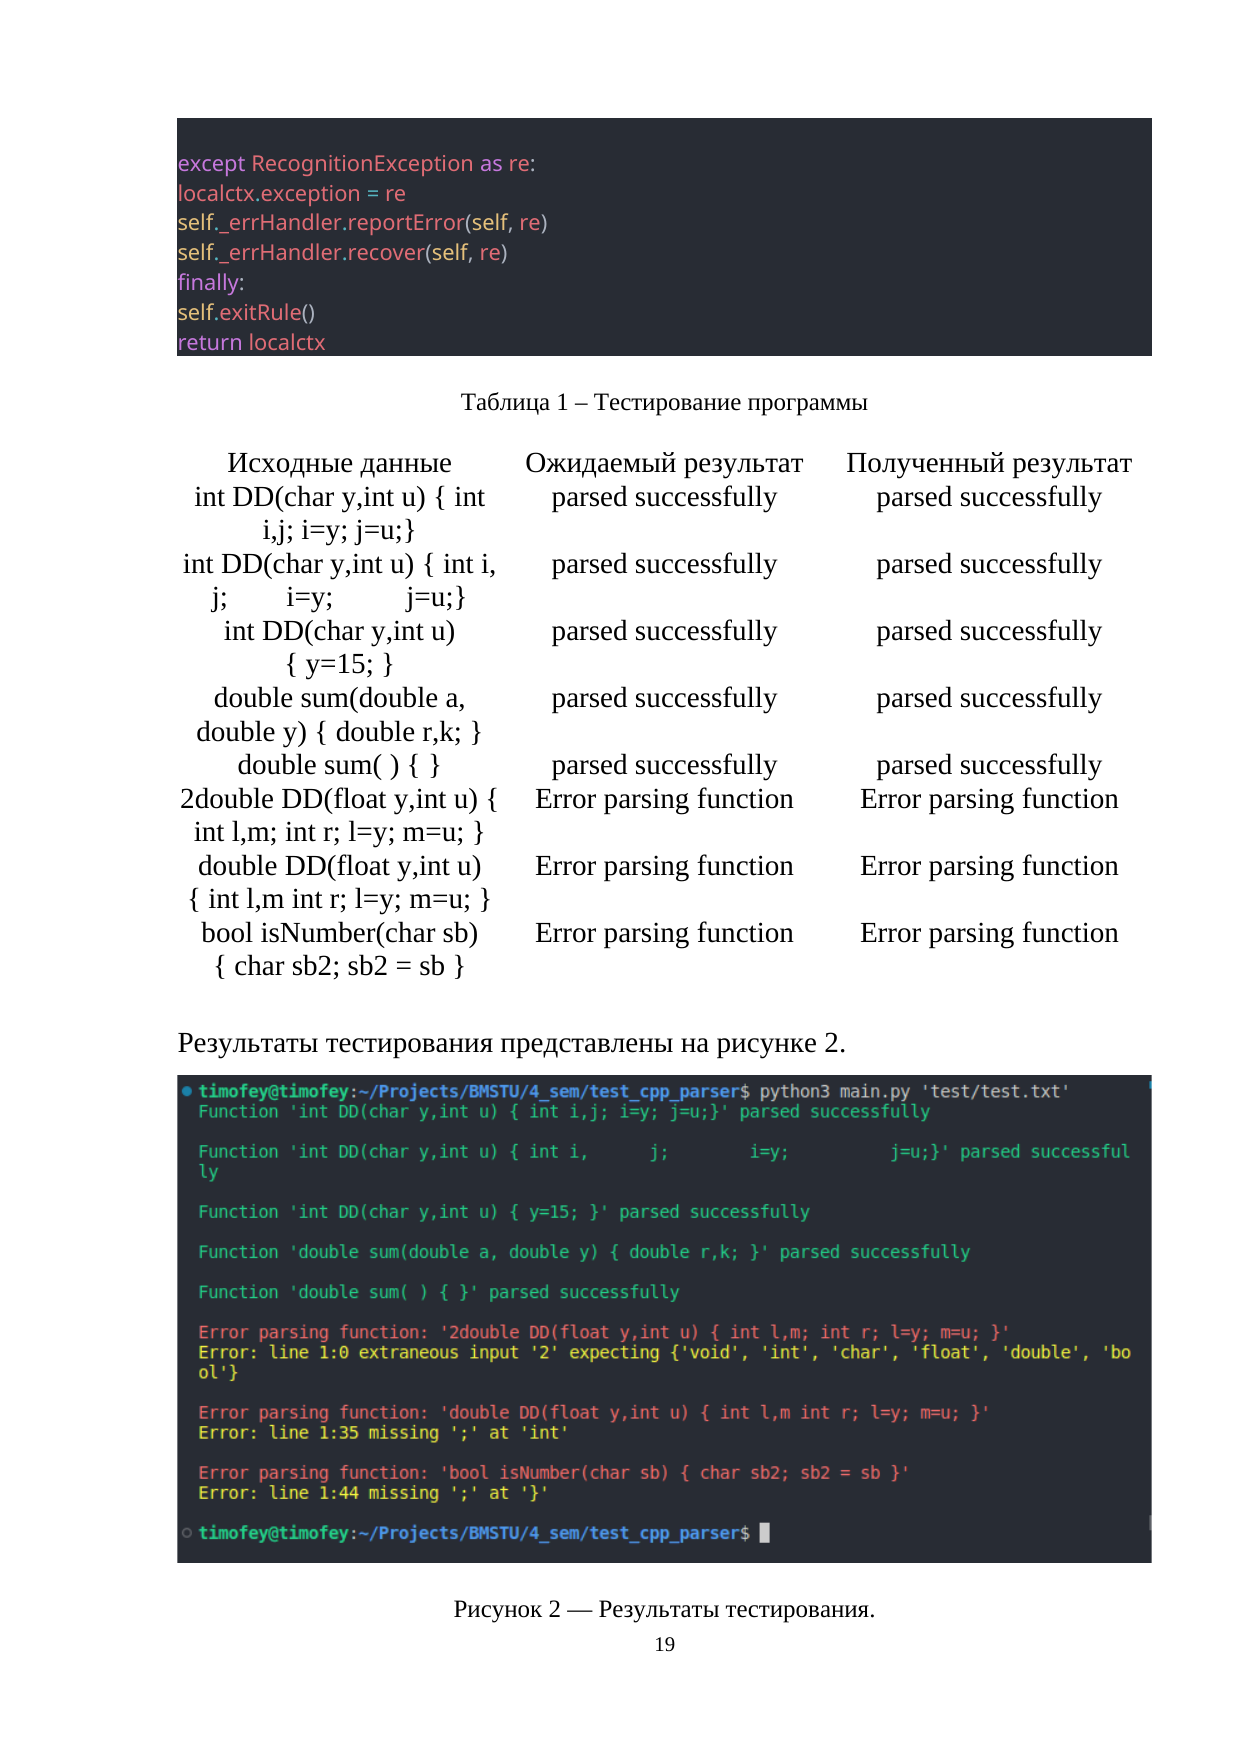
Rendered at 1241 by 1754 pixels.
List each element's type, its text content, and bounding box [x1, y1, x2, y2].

table_cell parsed successfully [827, 747, 1152, 781]
table_header Полученный результат [827, 445, 1152, 479]
table_cell parsed successfully [502, 747, 827, 781]
table_cell parsed successfully [502, 479, 827, 546]
table_cell Error parsing function [827, 848, 1152, 915]
table_cell parsed successfully [827, 546, 1152, 613]
text self.exitRule() [177, 297, 1152, 327]
text self._errHandler.recover(self, re) [177, 237, 1152, 267]
picture [177, 1075, 1152, 1563]
text Рисунок 2 — Результаты тестирования. [177, 1563, 1152, 1622]
table_cell parsed successfully [502, 546, 827, 613]
text return localctx [177, 327, 1152, 356]
text self._errHandler.reportError(self, re) [177, 207, 1152, 237]
table_cell double sum(double a, double y) { double r,k; } [177, 680, 502, 747]
table_cell double DD(float y,int u) { int l,m int r; l=y; m=u; } [177, 848, 502, 915]
table_header Исходные данные [177, 445, 502, 479]
text localctx.exception = re [177, 178, 1152, 207]
table_cell bool isNumber(char sb) { char sb2; sb2 = sb } [177, 915, 502, 982]
table_cell double sum( ) { } [177, 747, 502, 781]
text except RecognitionException as re: [177, 148, 1152, 178]
table_header Ожидаемый результат [502, 445, 827, 479]
table_cell parsed successfully [827, 479, 1152, 546]
table_cell parsed successfully [827, 613, 1152, 680]
text Результаты тестирования представлены на рисунке 2. [177, 1025, 1152, 1059]
table_cell int DD(char y,int u) { y=15; } [177, 613, 502, 680]
table_cell int DD(char y,int u) { int i,j; i=y; j=u;} [177, 479, 502, 546]
text finally: [177, 267, 1152, 297]
table_cell parsed successfully [502, 613, 827, 680]
table_cell parsed successfully [502, 680, 827, 747]
table_cell parsed successfully [827, 680, 1152, 747]
table_cell 2double DD(float y,int u) { int l,m; int r; l=y; m=u; } [177, 781, 502, 848]
table_cell int DD(char y,int u) { int i, j; i=y; j=u;} [177, 546, 502, 613]
table_cell Error parsing function [502, 848, 827, 915]
text Таблица 1 – Тестирование программы [177, 356, 1152, 416]
table_cell Error parsing function [502, 781, 827, 848]
table_cell Error parsing function [827, 781, 1152, 848]
table_cell Error parsing function [827, 915, 1152, 982]
table_cell Error parsing function [502, 915, 827, 982]
